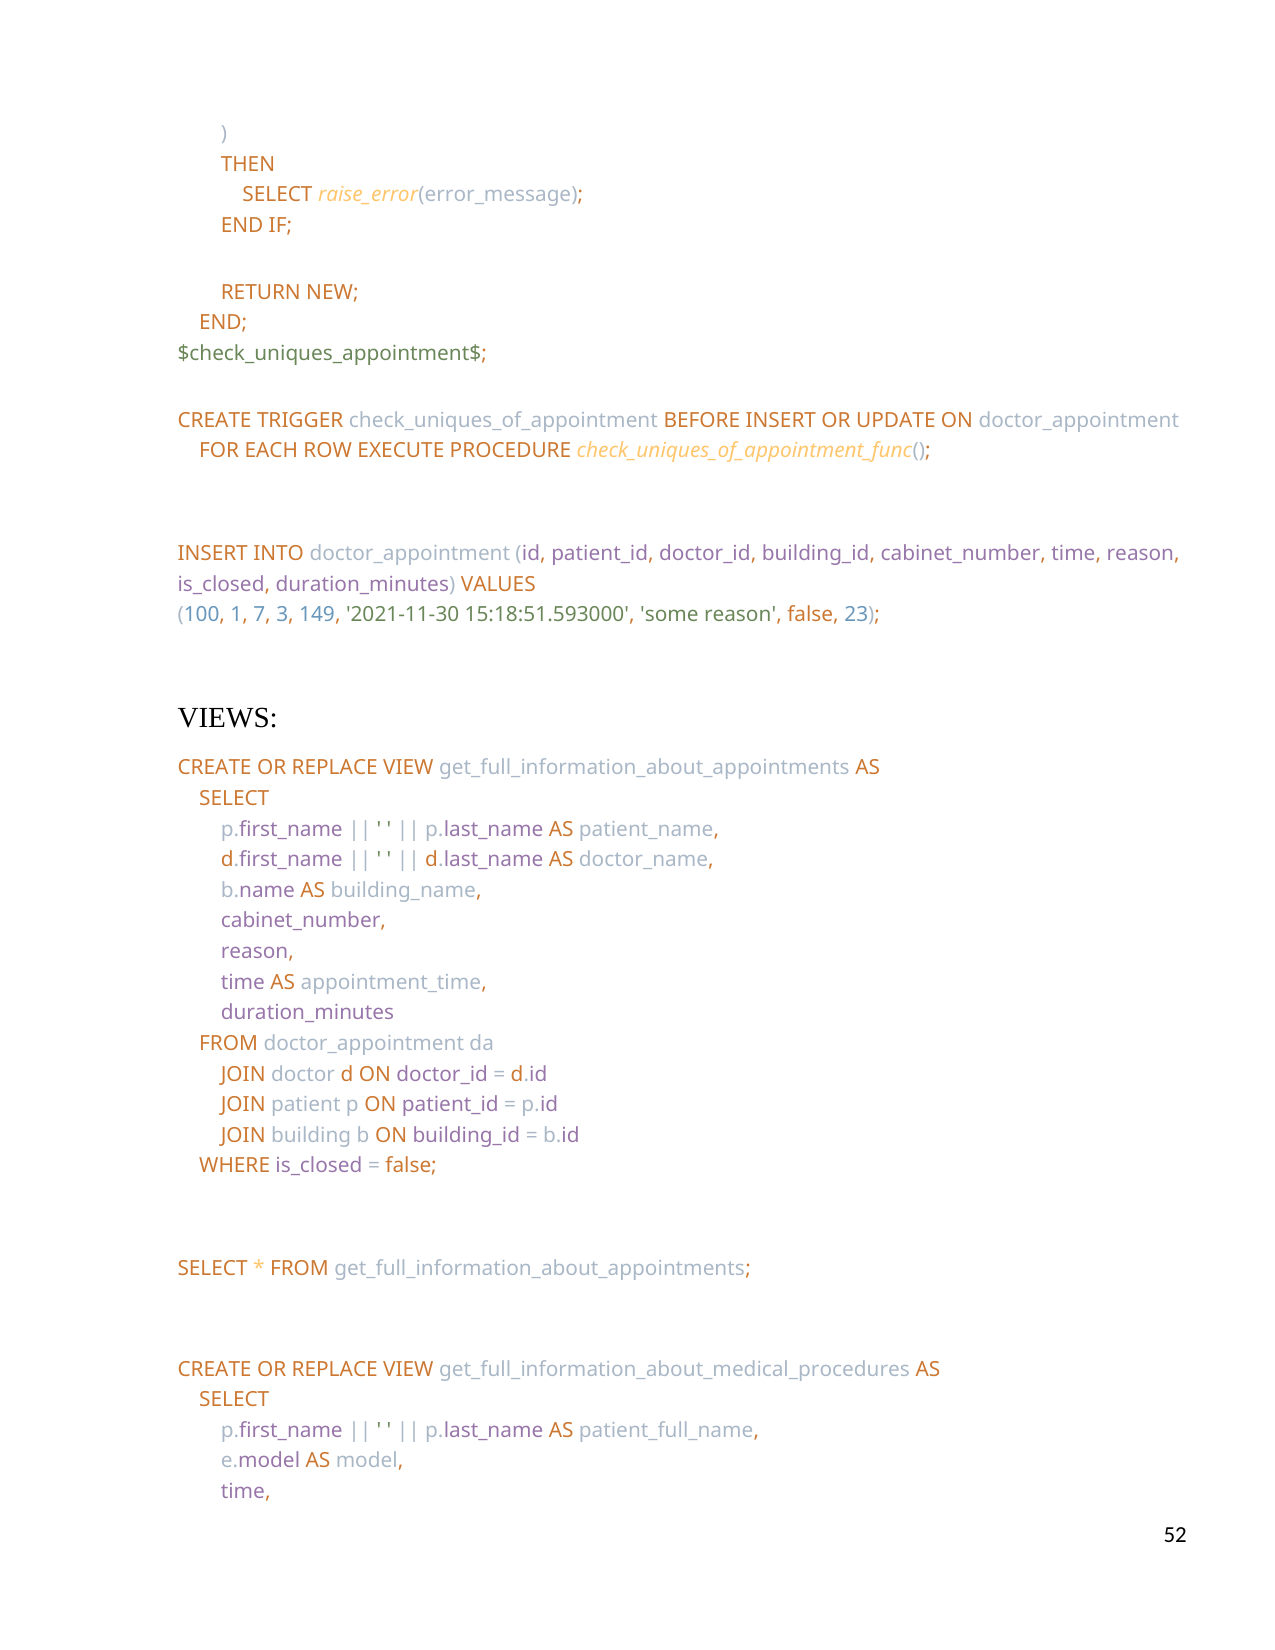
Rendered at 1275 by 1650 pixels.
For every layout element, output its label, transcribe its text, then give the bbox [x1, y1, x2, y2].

text ) THEN SELECT raise_error(error_message); END IF; RETURN NEW; END; $check_uniques_appointment$; CREATE TRIGGER check_uniques_of_appointment BEFORE INSERT OR UPDATE ON doctor_appointment FOR EACH ROW EXECUTE PROCEDURE check_uniques_of_appointment_func(); INSERT INTO doctor_appointment (id, patient_id, doctor_id, building_id, cabinet_number, time, reason, is_closed, duration_minutes) VALUES (100, 1, 7, 3, 149, '2021-11-30 15:18:51.593000', 'some reason', false, 23); [177, 118, 1186, 628]
text CREATE OR REPLACE VIEW get_full_information_about_appointments AS SELECT p.first_name || ' ' || p.last_name AS patient_name, d.first_name || ' ' || d.last_name AS doctor_name, b.name AS building_name, cabinet_number, reason, time AS appointment_time, duration_minutes FROM doctor_appointment da JOIN doctor d ON doctor_id = d.id JOIN patient p ON patient_id = p.id JOIN building b ON building_id = b.id WHERE is_closed = false; SELECT * FROM get_full_information_about_appointments; [177, 752, 1186, 1282]
text VIEWS: [177, 700, 1186, 733]
text CREATE OR REPLACE VIEW get_full_information_about_medical_procedures AS SELECT p.first_name || ' ' || p.last_name AS patient_full_name, e.model AS model, time, [177, 1354, 1186, 1504]
